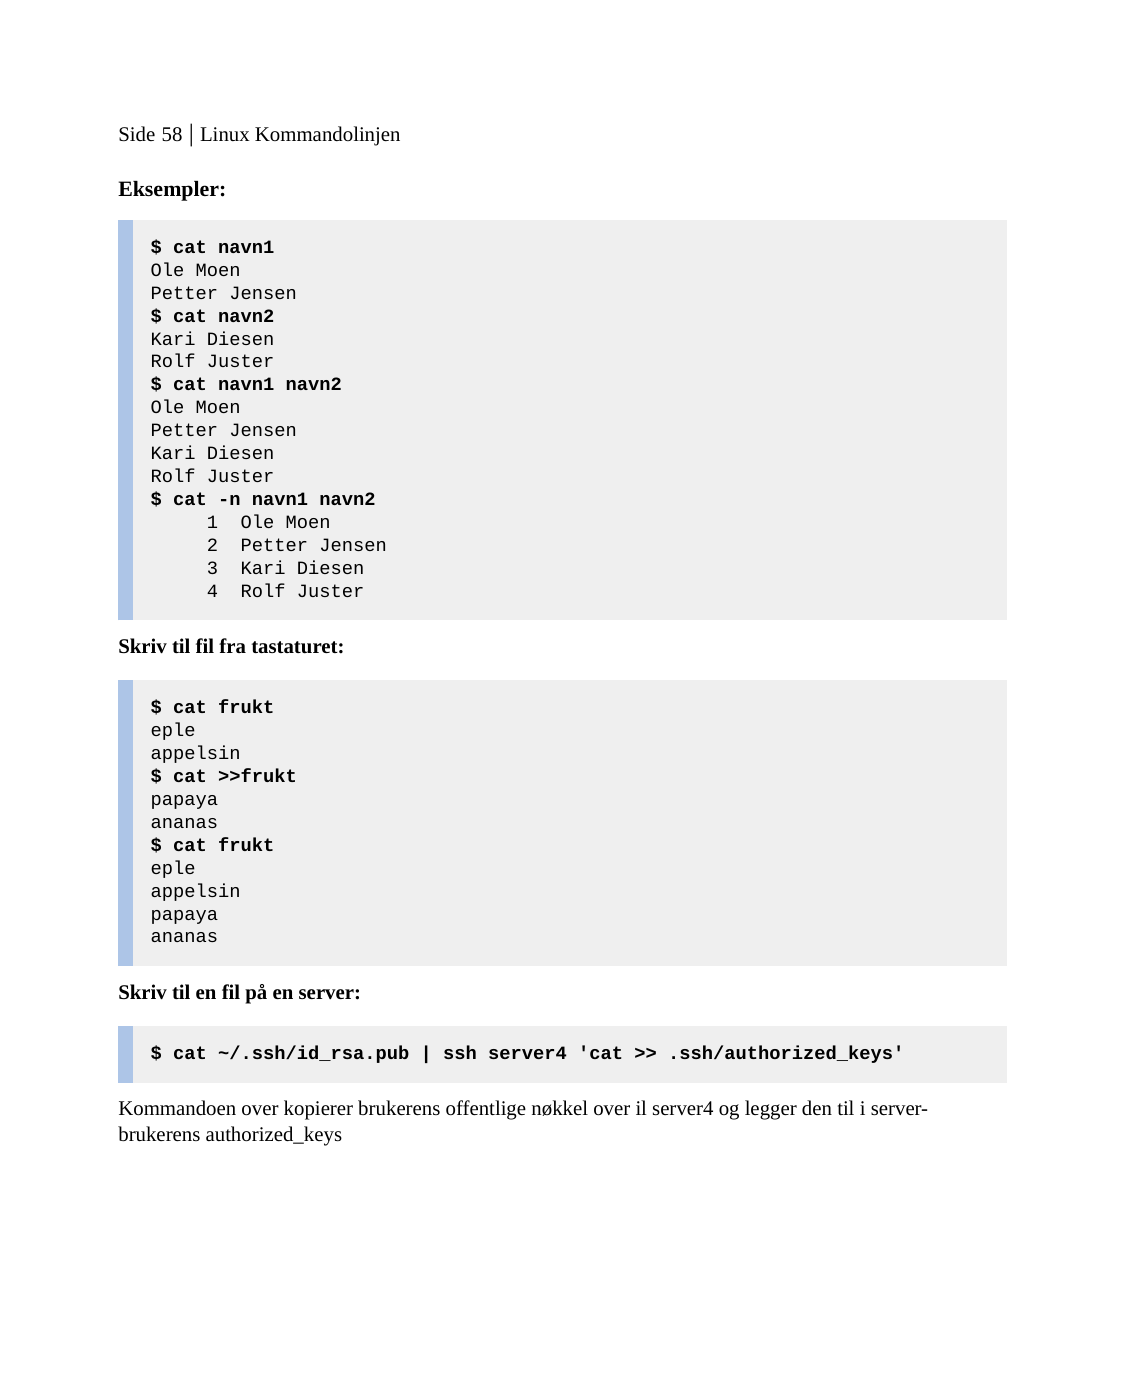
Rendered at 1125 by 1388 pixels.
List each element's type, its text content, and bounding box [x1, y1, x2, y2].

text Ole Moen [133, 243, 1007, 266]
text ananas [133, 795, 1007, 818]
text $ cat ~/.ssh/id_rsa.pub | ssh server4 'cat >> .ssh/authorized_keys' [133, 1026, 1007, 1083]
text Rolf Juster [133, 334, 1007, 357]
text 4 Rolf Juster [133, 564, 1007, 620]
text Kari Diesen [133, 426, 1007, 449]
text $ cat navn2 [133, 289, 1007, 312]
text 3 Kari Diesen [133, 541, 1007, 564]
text Petter Jensen [133, 403, 1007, 426]
text $ cat frukt [133, 680, 1007, 703]
text $ cat navn1 [133, 220, 1007, 243]
text appelsin [133, 864, 1007, 887]
text Rolf Juster [133, 449, 1007, 472]
text $ cat navn1 navn2 [133, 357, 1007, 380]
text Ole Moen [133, 380, 1007, 403]
text Skriv til en fil på en server: [118, 979, 1007, 1004]
text papaya [133, 887, 1007, 909]
text appelsin [133, 726, 1007, 749]
text eple [133, 841, 1007, 864]
text papaya [133, 772, 1007, 795]
text 1 Ole Moen [133, 495, 1007, 518]
text Kommandoen over kopierer brukerens offentlige nøkkel over il server4 og legger den til i server-brukerens authorized_keys [118, 1096, 1007, 1146]
text $ cat -n navn1 navn2 [133, 472, 1007, 495]
text Petter Jensen [133, 266, 1007, 289]
text Skriv til fil fra tastaturet: [118, 634, 1007, 658]
text $ cat >>frukt [133, 749, 1007, 772]
text eple [133, 703, 1007, 726]
text ananas [133, 909, 1007, 966]
text Kari Diesen [133, 312, 1007, 334]
text $ cat frukt [133, 818, 1007, 841]
subtitle Eksempler: [118, 176, 1007, 202]
text 2 Petter Jensen [133, 518, 1007, 541]
